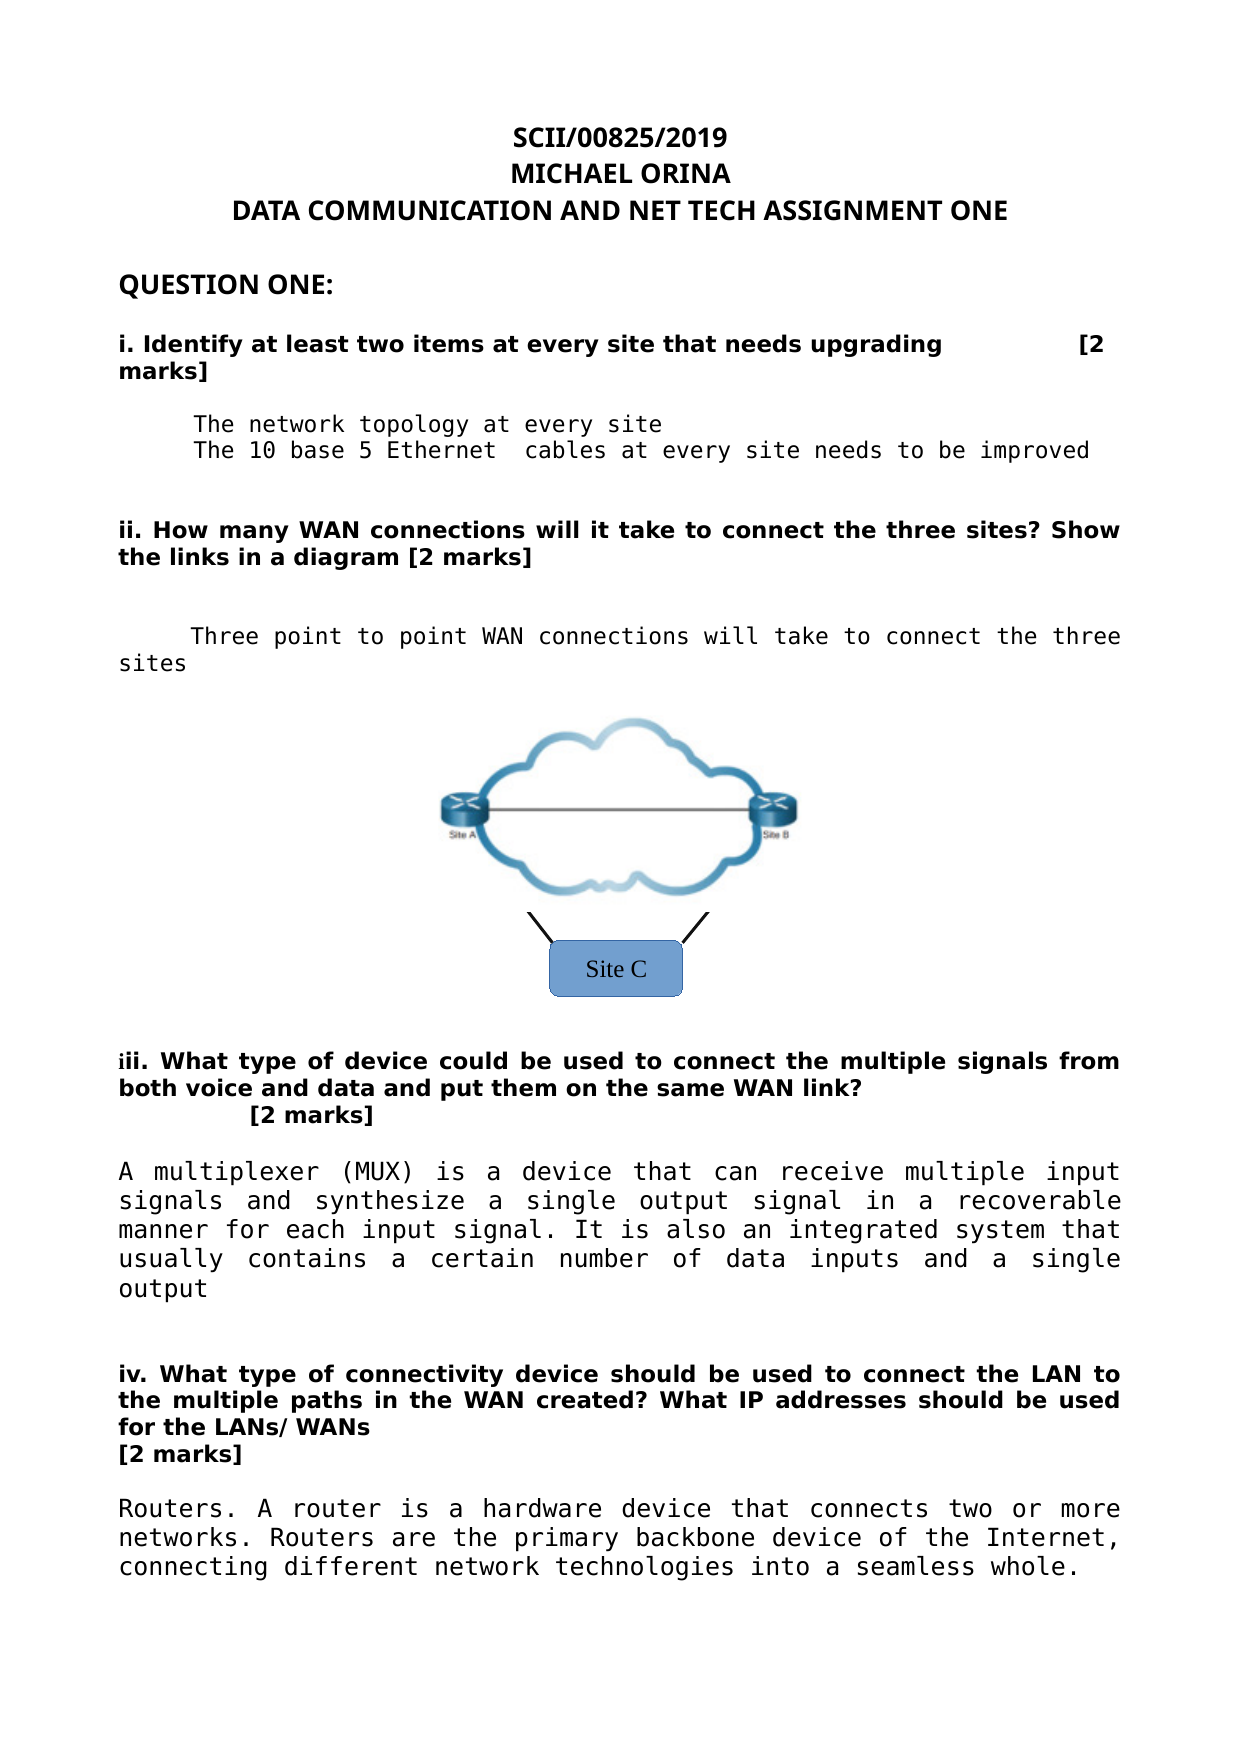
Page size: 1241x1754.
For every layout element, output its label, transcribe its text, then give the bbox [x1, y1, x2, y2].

list ii. How many WAN connections will it take to connect the three sites? Show the links in a diagram [2 marks] [118, 517, 1122, 570]
list [2 marks] [118, 1441, 1122, 1468]
text The network topology at every site [193, 411, 1122, 438]
list iii. What type of device could be used to connect the multiple signals from both voice and data and put them on the same WAN link? [2 marks] [118, 1048, 1122, 1128]
text Routers. A router is a hardware device that connects two or more networks. Routers are the primary backbone device of the Internet, connecting different network technologies into a seamless whole. [118, 1494, 1122, 1581]
picture [351, 703, 914, 912]
text Site C [561, 954, 671, 983]
text Three point to point WAN connections will take to connect the three sites [118, 623, 1122, 677]
text A multiplexer (MUX) is a device that can receive multiple input signals and synthesize a single output signal in a recoverable manner for each input signal. It is also an integrated system that usually contains a certain number of data inputs and a single output [118, 1157, 1122, 1303]
list iv. What type of connectivity device should be used to connect the LAN to the multiple paths in the WAN created? What IP addresses should be used for the LANs/ WANs [118, 1361, 1122, 1441]
text DATA COMMUNICATION AND NET TECH ASSIGNMENT ONE [118, 192, 1122, 229]
text QUESTION ONE: [118, 266, 1122, 302]
text MICHAEL ORINA [118, 155, 1122, 192]
text The 10 base 5 Ethernet cables at every site needs to be improved [193, 438, 1122, 464]
list i. Identify at least two items at every site that needs upgrading [2 marks] [118, 331, 1122, 384]
text SCII/00825/2019 [118, 118, 1122, 155]
